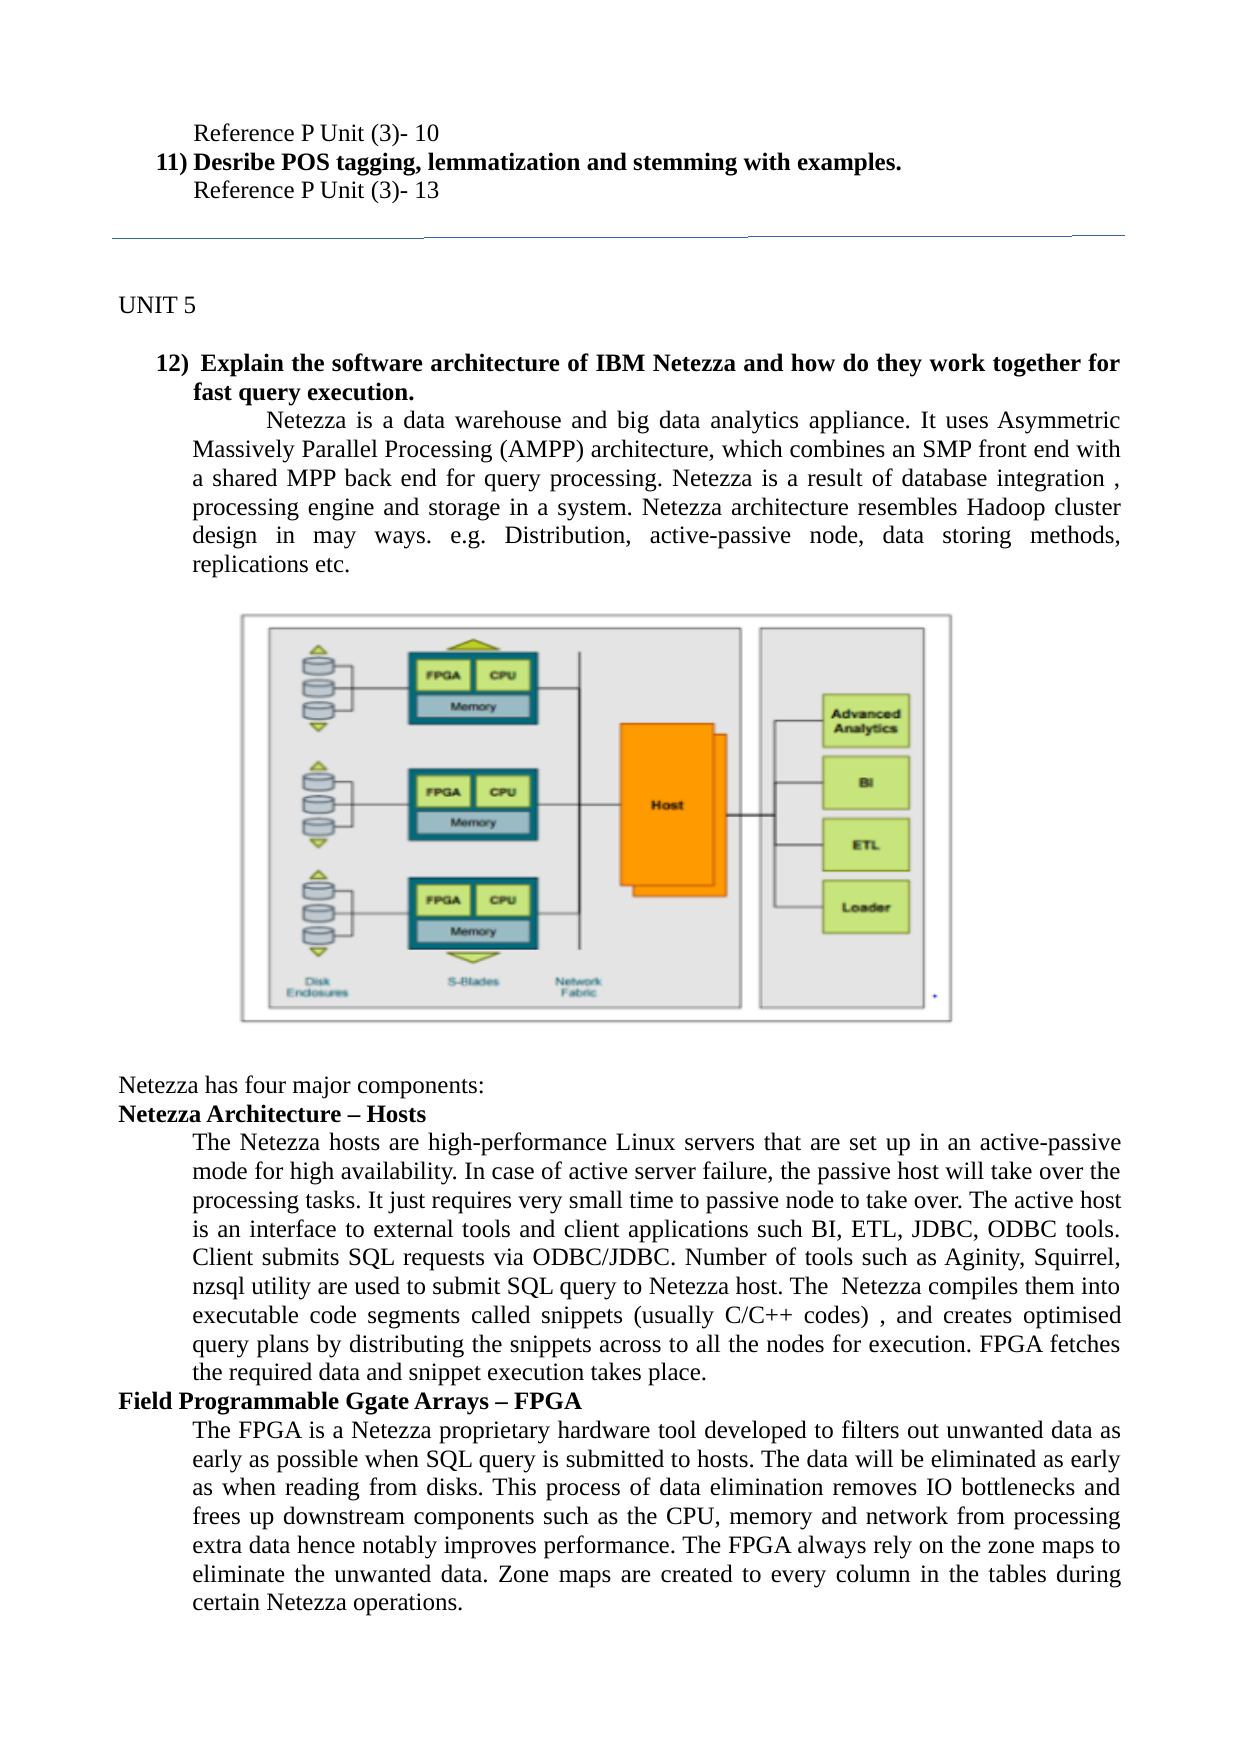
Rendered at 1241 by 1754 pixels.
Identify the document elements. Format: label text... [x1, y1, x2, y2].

text Netezza has four major components: [118, 1070, 1122, 1099]
text The FPGA is a Netezza proprietary hardware tool developed to filters out unwanted data as early as possible when SQL query is submitted to hosts. The data will be eliminated as early as when reading from disks. This process of data elimination removes IO bottlenecks and frees up downstream components such as the CPU, memory and network from processing extra data hence notably improves performance. The FPGA always rely on the zone maps to eliminate the unwanted data. Zone maps are created to every column in the tables during certain Netezza operations. [192, 1415, 1122, 1616]
list Explain the software architecture of IBM Netezza and how do they work together for fast query execution. [156, 348, 1122, 406]
text Netezza Architecture – Hosts [118, 1099, 1122, 1127]
picture [227, 606, 967, 1036]
list Reference P Unit (3)- 10 [156, 118, 1122, 147]
text The Netezza hosts are high-performance Linux servers that are set up in an active-passive mode for high availability. In case of active server failure, the passive host will take over the processing tasks. It just requires very small time to passive node to take over. The active host is an interface to external tools and client applications such BI, ETL, JDBC, ODBC tools. Client submits SQL requests via ODBC/JDBC. Number of tools such as Aginity, Squirrel, nzsql utility are used to submit SQL query to Netezza host. The Netezza compiles them into executable code segments called snippets (usually C/C++ codes) , and creates optimised query plans by distributing the snippets across to all the nodes for execution. FPGA fetches the required data and snippet execution takes place. [192, 1127, 1122, 1386]
list Desribe POS tagging, lemmatization and stemming with examples. [156, 147, 1122, 176]
text Netezza is a data warehouse and big data analytics appliance. It uses Asymmetric Massively Parallel Processing (AMPP) architecture, which combines an SMP front end with a shared MPP back end for query processing. Netezza is a result of database integration , processing engine and storage in a system. Netezza architecture resembles Hadoop cluster design in may ways. e.g. Distribution, active-passive node, data storing methods, replications etc. [192, 406, 1122, 578]
text Field Programmable Ggate Arrays – FPGA [118, 1386, 1122, 1415]
list Reference P Unit (3)- 13 [156, 176, 1122, 204]
text UNIT 5 [118, 291, 1122, 319]
